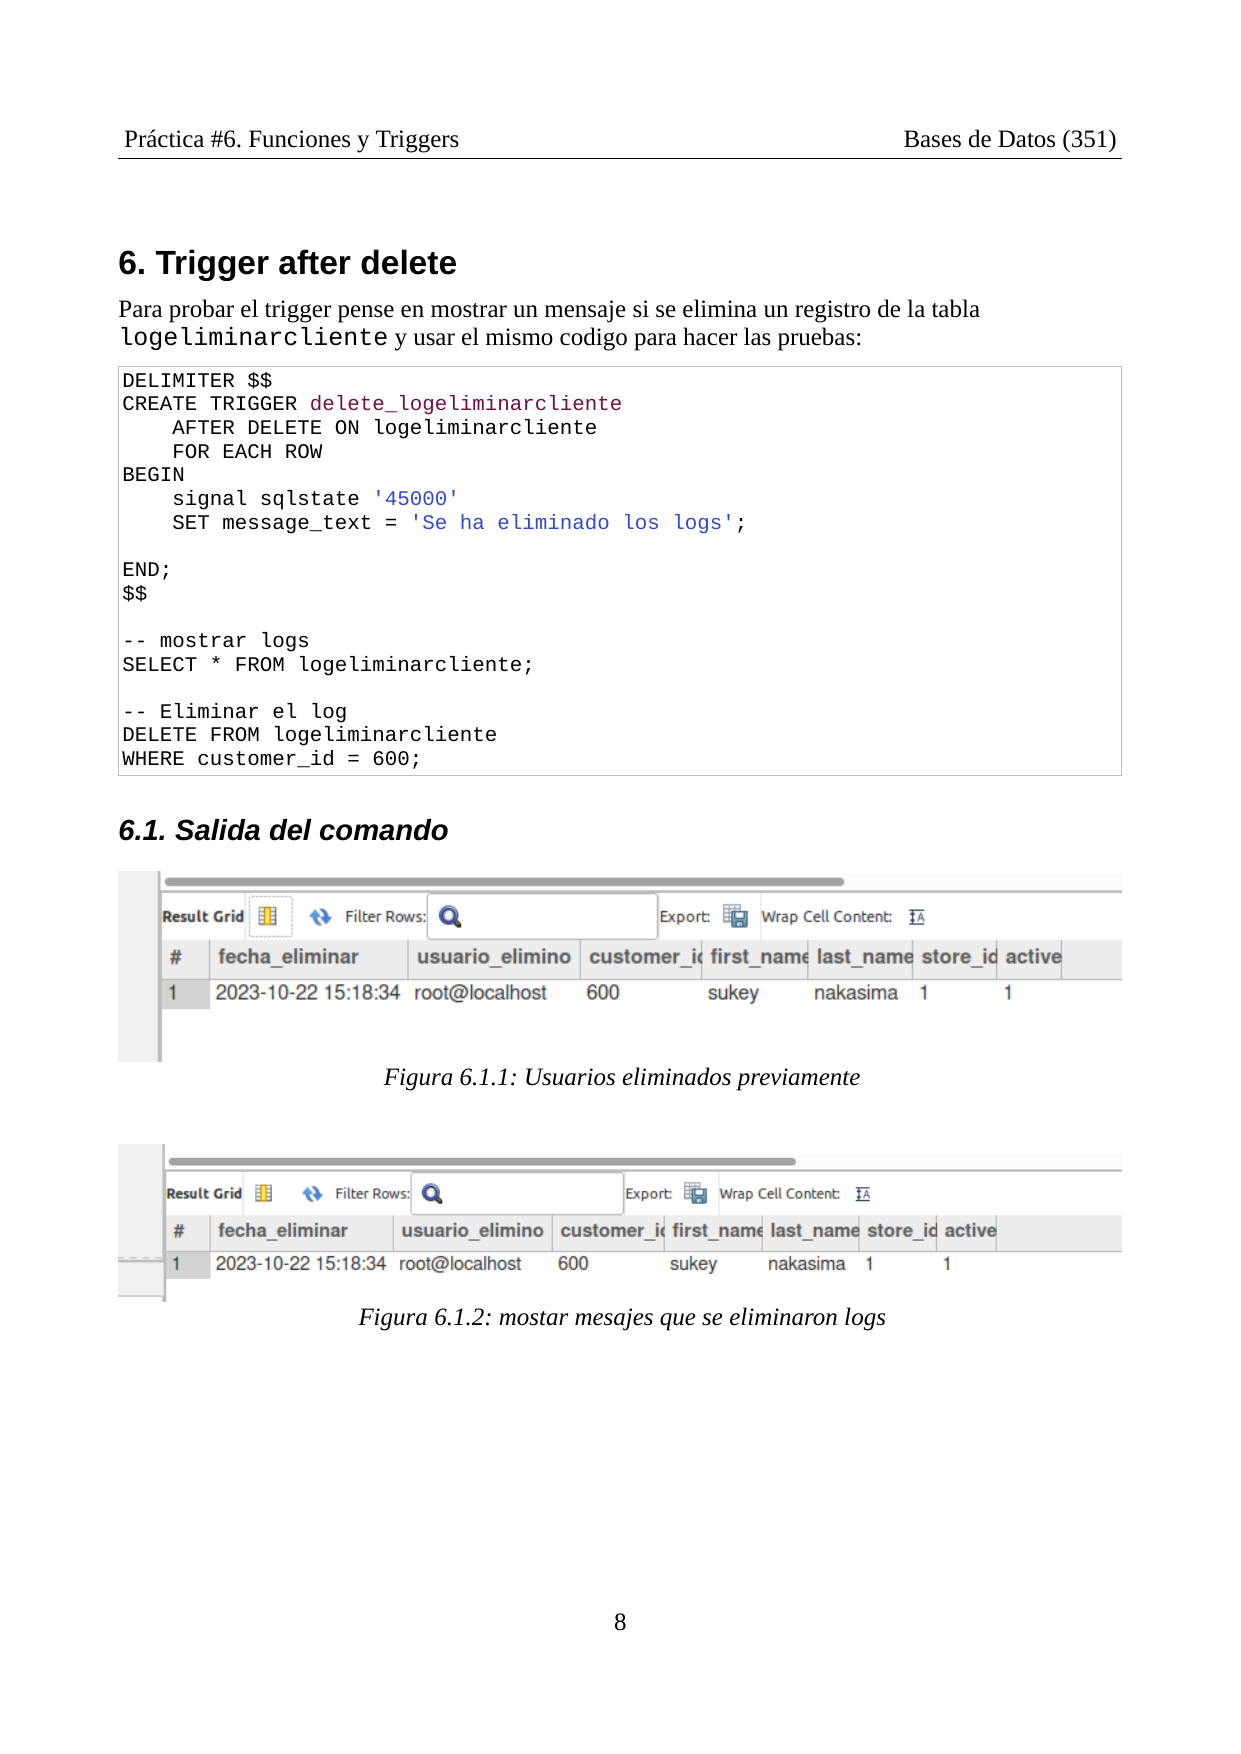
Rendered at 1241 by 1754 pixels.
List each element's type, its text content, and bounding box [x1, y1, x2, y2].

text SET message_text = 'Se ha eliminado los logs'; [119, 508, 1121, 531]
text CREATE TRIGGER delete_logeliminarcliente [119, 389, 1121, 413]
text WHERE customer_id = 600; [119, 744, 1121, 775]
text DELIMITER $$ [119, 367, 1121, 389]
text FOR EACH ROW [119, 437, 1121, 460]
text SELECT * FROM logeliminarcliente; [119, 649, 1121, 673]
text BEGIN [119, 460, 1121, 484]
text signal sqlstate '45000' [119, 484, 1121, 508]
text Figura 6.1.1: Usuarios eliminados previamente [118, 1062, 1122, 1091]
text $$ [119, 579, 1121, 602]
text Figura 6.1.2: mostar mesajes que se eliminaron logs [118, 1302, 1122, 1331]
picture [118, 1144, 1123, 1302]
subtitle Salida del comando [118, 813, 1122, 847]
text END; [119, 555, 1121, 579]
text -- Eliminar el log [119, 697, 1121, 721]
picture [118, 871, 1123, 1062]
text Para probar el trigger pense en mostrar un mensaje si se elimina un registro de la tabla logeliminarcliente y usar el mismo codigo para hacer las pruebas: [118, 294, 1122, 353]
text -- mostrar logs [119, 626, 1121, 649]
text AFTER DELETE ON logeliminarcliente [119, 413, 1121, 437]
subtitle Trigger after delete [118, 243, 1122, 281]
text DELETE FROM logeliminarcliente [119, 721, 1121, 744]
